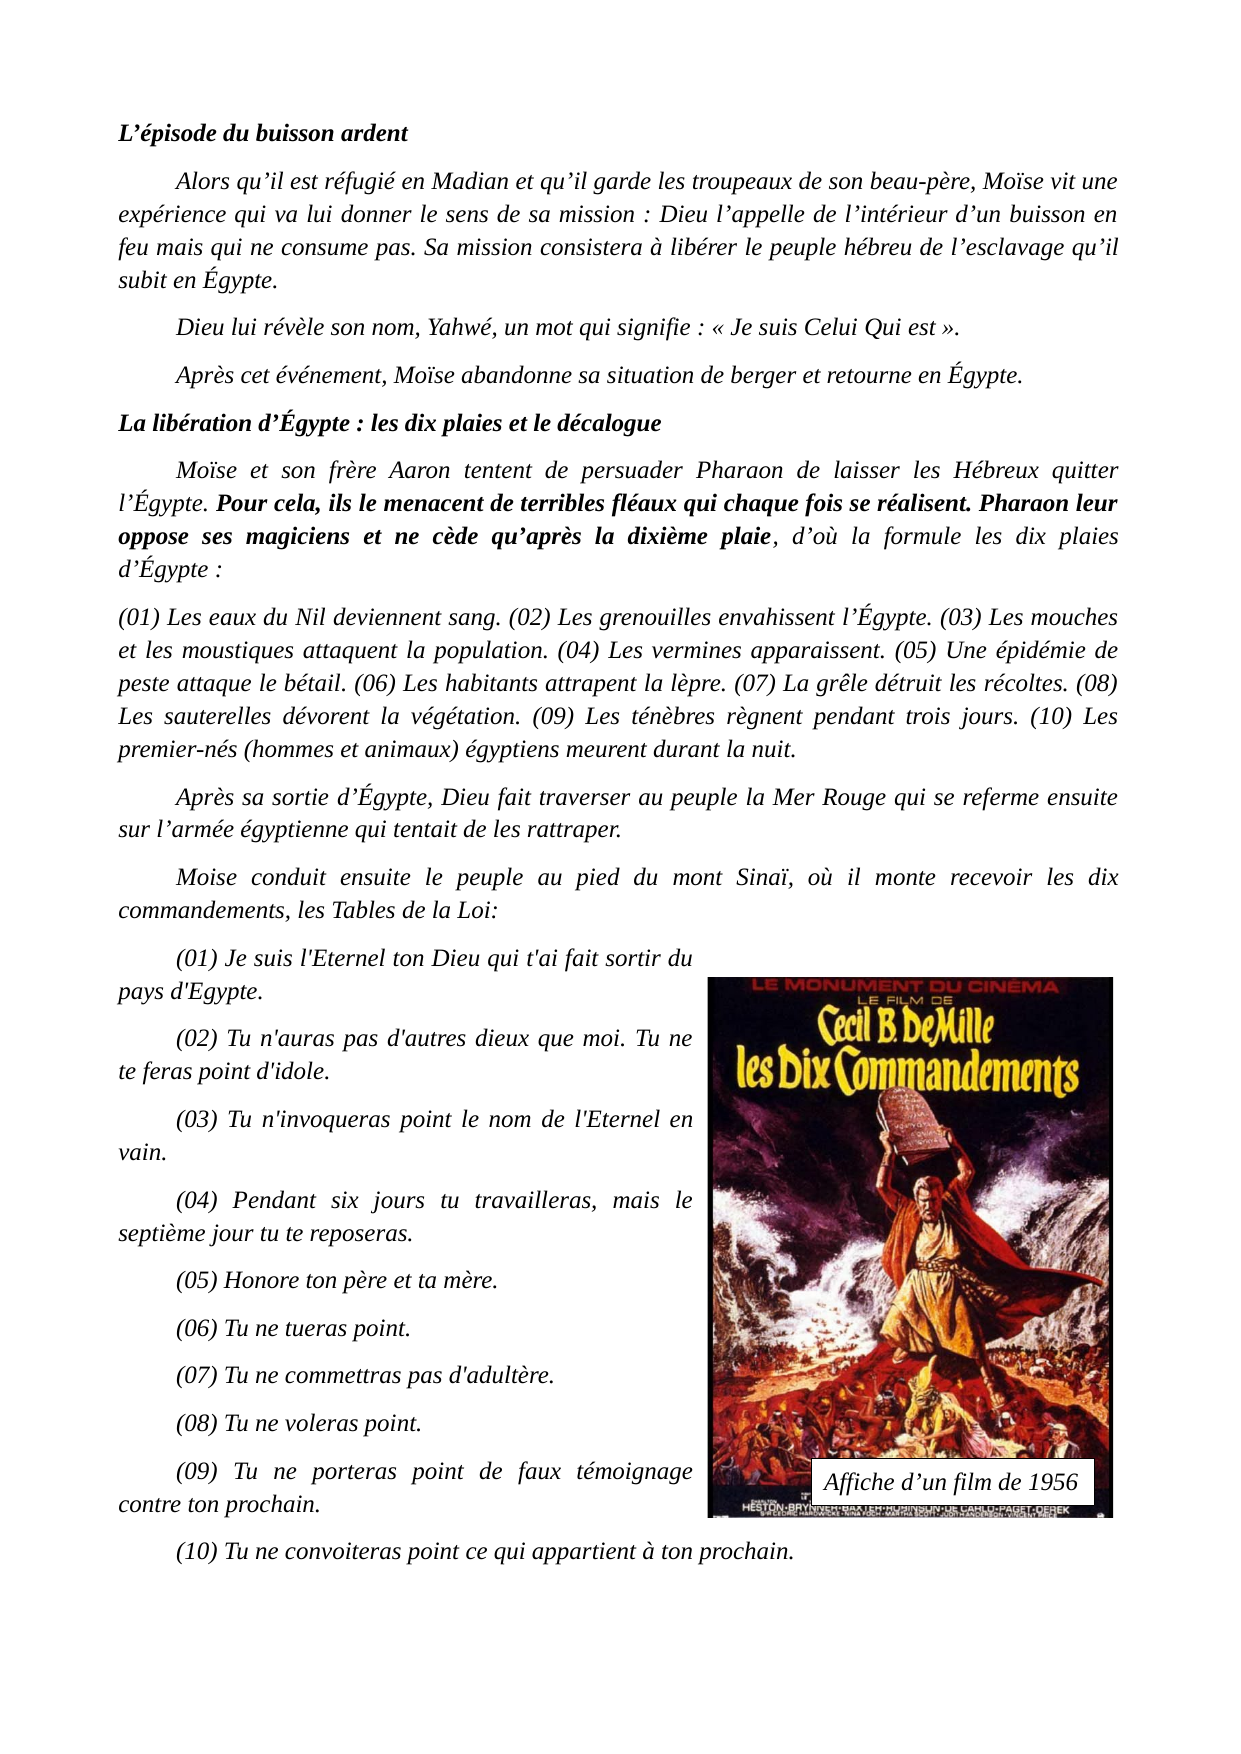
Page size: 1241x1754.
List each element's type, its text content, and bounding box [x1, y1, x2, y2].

picture [707, 977, 1114, 1518]
text [812, 1459, 1094, 1505]
text L’épisode du buisson ardent [118, 118, 1122, 147]
text La libération d’Égypte : les dix plaies et le décalogue [118, 408, 1122, 436]
text (01) Les eaux du Nil deviennent sang. (02) Les grenouilles envahissent l’Égypte. (03) Les mouches et les moustiques attaquent la population. (04) Les vermines apparaissent. (05) Une épidémie de peste attaque le bétail. (06) Les habitants attrapent la lèpre. (07) La grêle détruit les récoltes. (08) Les sauterelles dévorent la végétation. (09) Les ténèbres règnent pendant trois jours. (10) Les premier-nés (hommes et animaux) égyptiens meurent durant la nuit. [118, 602, 1122, 763]
text (10) Tu ne convoiteras point ce qui appartient à ton prochain. [118, 1536, 1122, 1565]
text (06) Tu ne tueras point. [118, 1313, 707, 1342]
text (03) Tu n'invoqueras point le nom de l'Eternel en vain. [118, 1104, 707, 1166]
text (01) Je suis l'Eternel ton Dieu qui t'ai fait sortir du pays d'Egypte. [118, 943, 1122, 1004]
text Dieu lui révèle son nom, Yahwé, un mot qui signifie : « Je suis Celui Qui est ». [118, 312, 1122, 341]
text Moise conduit ensuite le peuple au pied du mont Sinaï, où il monte recevoir les dix commandements, les Tables de la Loi: [118, 862, 1122, 924]
text Après sa sortie d’Égypte, Dieu fait traverser au peuple la Mer Rouge qui se referme ensuite sur l’armée égyptienne qui tentait de les rattraper. [118, 782, 1122, 843]
text (02) Tu n'auras pas d'autres dieux que moi. Tu ne te feras point d'idole. [118, 1023, 707, 1085]
text (04) Pendant six jours tu travailleras, mais le septième jour tu te reposeras. [118, 1185, 707, 1246]
text (08) Tu ne voleras point. [118, 1408, 707, 1437]
text (09) Tu ne porteras point de faux témoignage contre ton prochain. [118, 1456, 707, 1517]
text Affiche d’un film de 1956 [820, 1467, 1085, 1496]
text (07) Tu ne commettras pas d'adultère. [118, 1361, 707, 1389]
text Moïse et son frère Aaron tentent de persuader Pharaon de laisser les Hébreux quitter l’Égypte. Pour cela, ils le menacent de terribles fléaux qui chaque fois se réalisent. Pharaon leur oppose ses magiciens et ne cède qu’après la dixième plaie, d’où la formule les dix plaies d’Égypte : [118, 455, 1122, 583]
text Alors qu’il est réfugié en Madian et qu’il garde les troupeaux de son beau-père, Moïse vit une expérience qui va lui donner le sens de sa mission : Dieu l’appelle de l’intérieur d’un buisson en feu mais qui ne consume pas. Sa mission consistera à libérer le peuple hébreu de l’esclavage qu’il subit en Égypte. [118, 166, 1122, 293]
text (05) Honore ton père et ta mère. [118, 1265, 707, 1294]
text Après cet événement, Moïse abandonne sa situation de berger et retourne en Égypte. [118, 360, 1122, 389]
